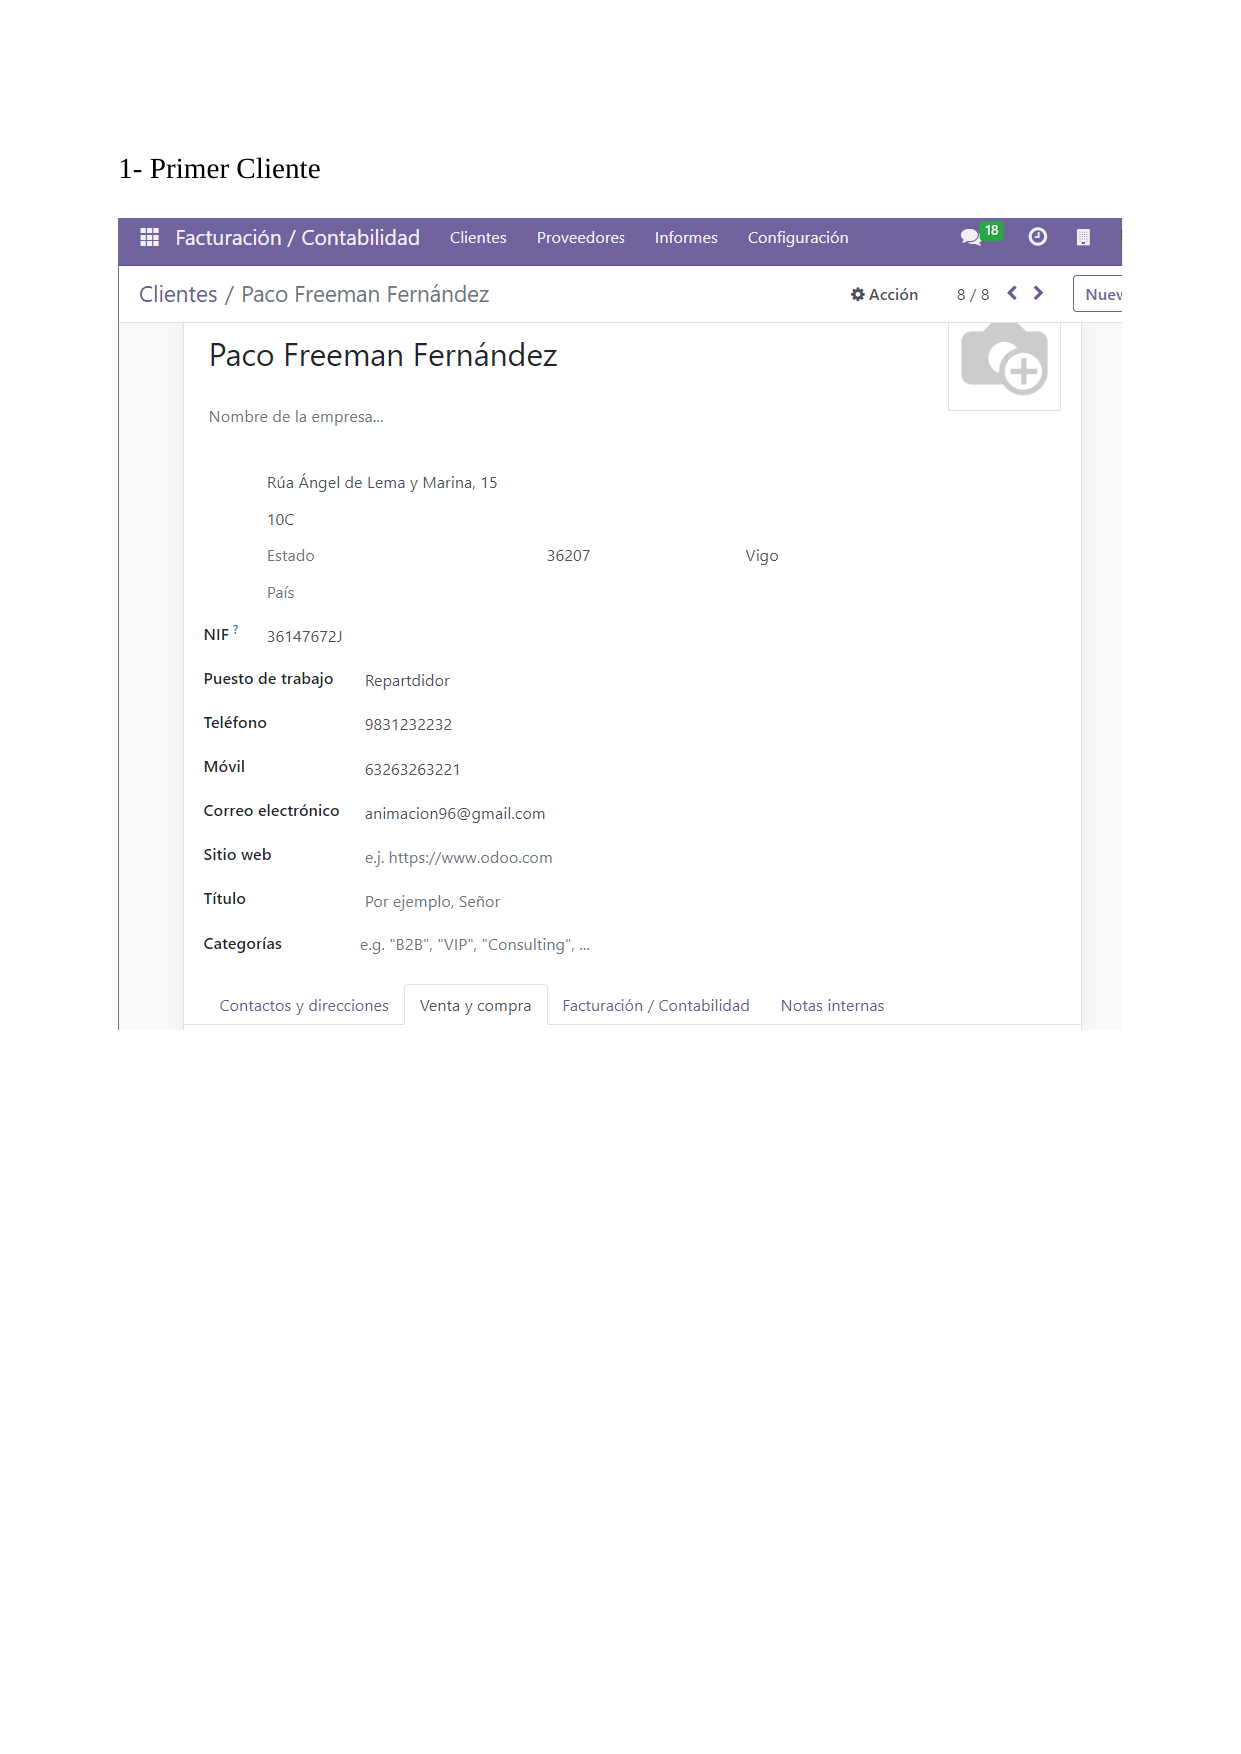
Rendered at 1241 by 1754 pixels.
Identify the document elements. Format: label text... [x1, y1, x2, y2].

text 1- Primer Cliente [118, 152, 1122, 185]
picture [118, 218, 1123, 1030]
